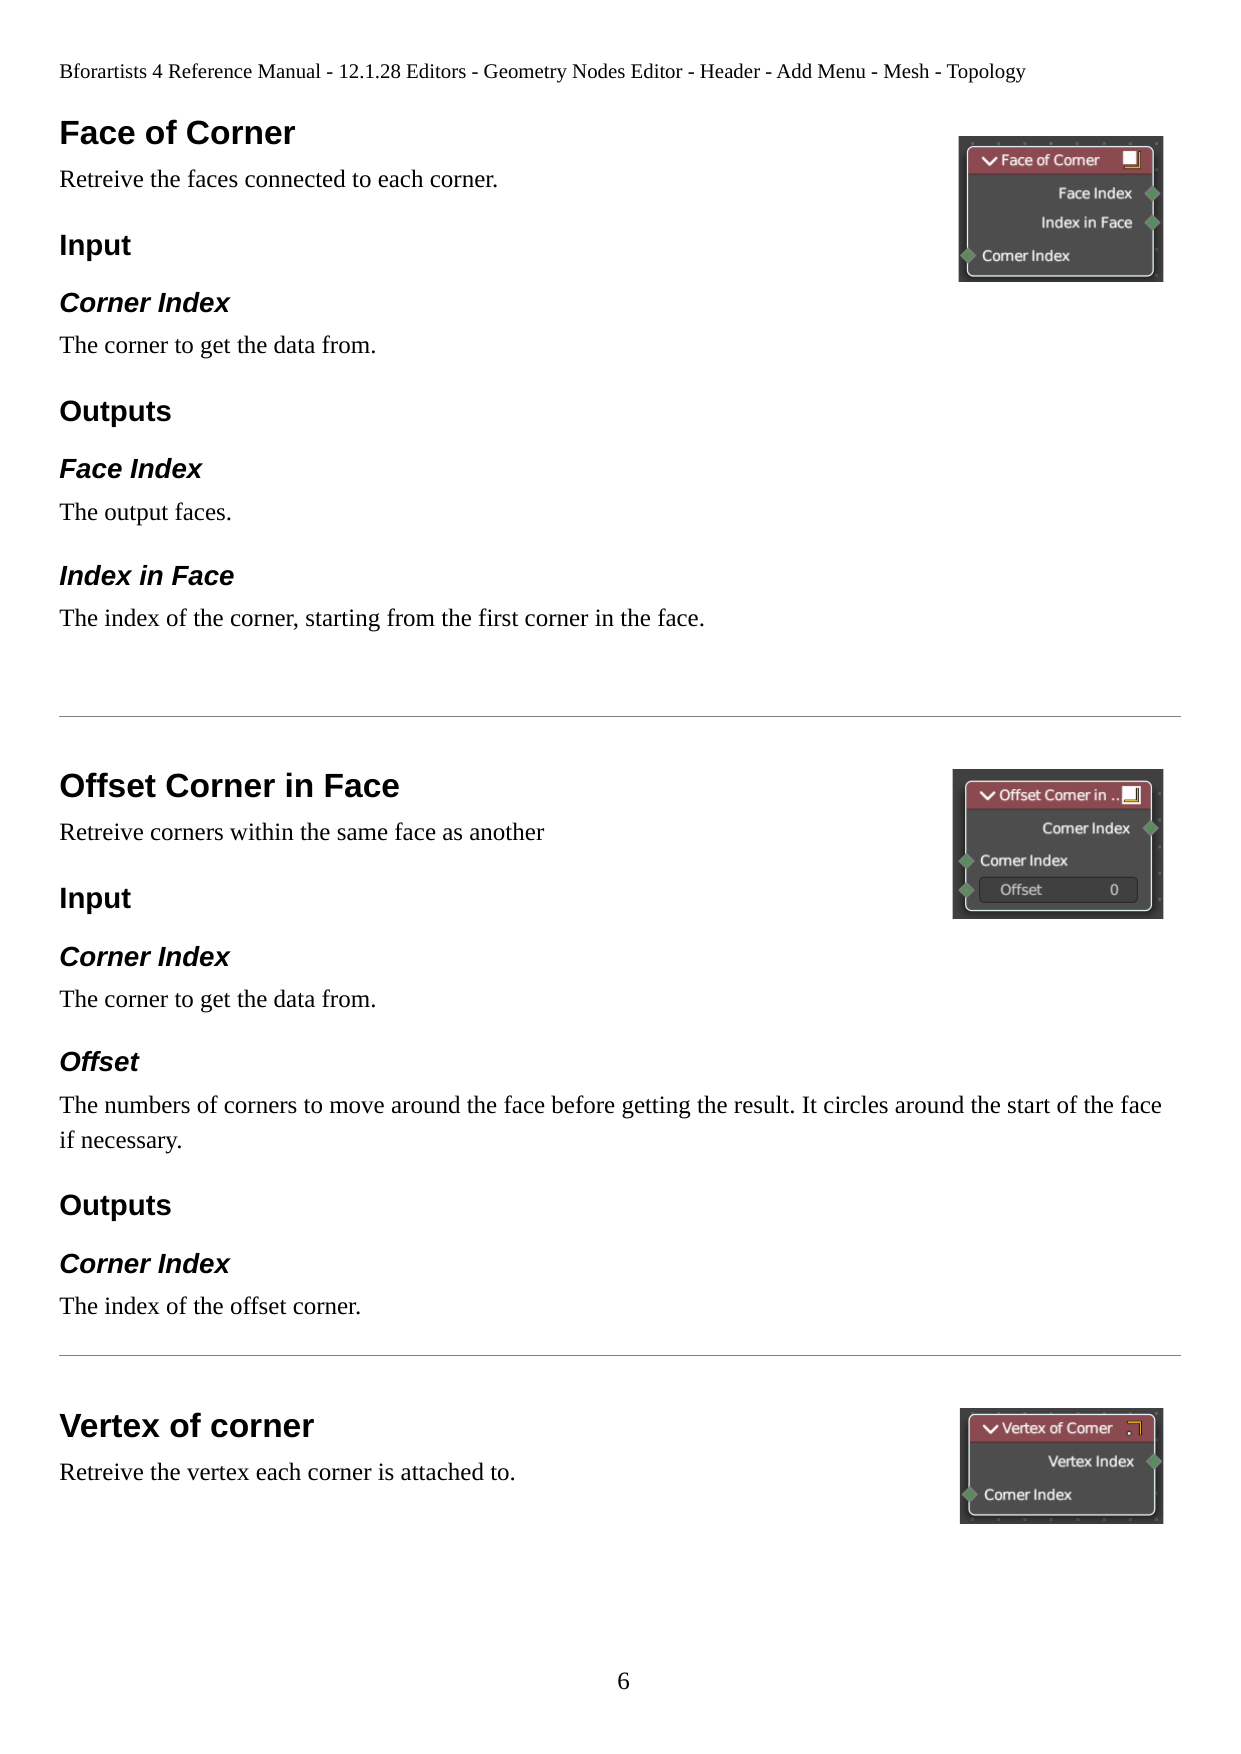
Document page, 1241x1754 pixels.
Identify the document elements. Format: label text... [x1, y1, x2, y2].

subtitle Corner Index [59, 1247, 1181, 1279]
text The output faces. [59, 497, 1181, 526]
subtitle Outputs [59, 1188, 1181, 1222]
subtitle [1164, 227, 1181, 261]
subtitle Input [59, 227, 958, 261]
picture [958, 136, 1164, 282]
text The index of the corner, starting from the first corner in the face. [59, 603, 1181, 632]
subtitle [1164, 881, 1181, 915]
subtitle Vertex of corner [59, 1406, 1181, 1444]
text Retreive corners within the same face as another [59, 817, 952, 846]
subtitle Offset Corner in Face [59, 766, 1181, 805]
text Retreive the faces connected to each corner. [59, 164, 958, 192]
subtitle Outputs [59, 394, 1181, 428]
picture [952, 769, 1164, 919]
subtitle Index in Face [59, 559, 1181, 591]
subtitle Corner Index [59, 286, 1181, 318]
subtitle Face of Corner [59, 113, 1181, 151]
text The index of the offset corner. [59, 1291, 1181, 1320]
text The corner to get the data from. [59, 984, 1181, 1013]
subtitle Face Index [59, 453, 1181, 485]
picture [959, 1408, 1164, 1524]
text The corner to get the data from. [59, 331, 1181, 359]
text Retreive the vertex each corner is attached to. [59, 1457, 959, 1485]
text The numbers of corners to move around the face before getting the result. It circles around the start of the face if necessary. [59, 1090, 1181, 1153]
subtitle Input [59, 881, 952, 915]
subtitle Corner Index [59, 940, 1181, 972]
subtitle Offset [59, 1046, 1181, 1078]
